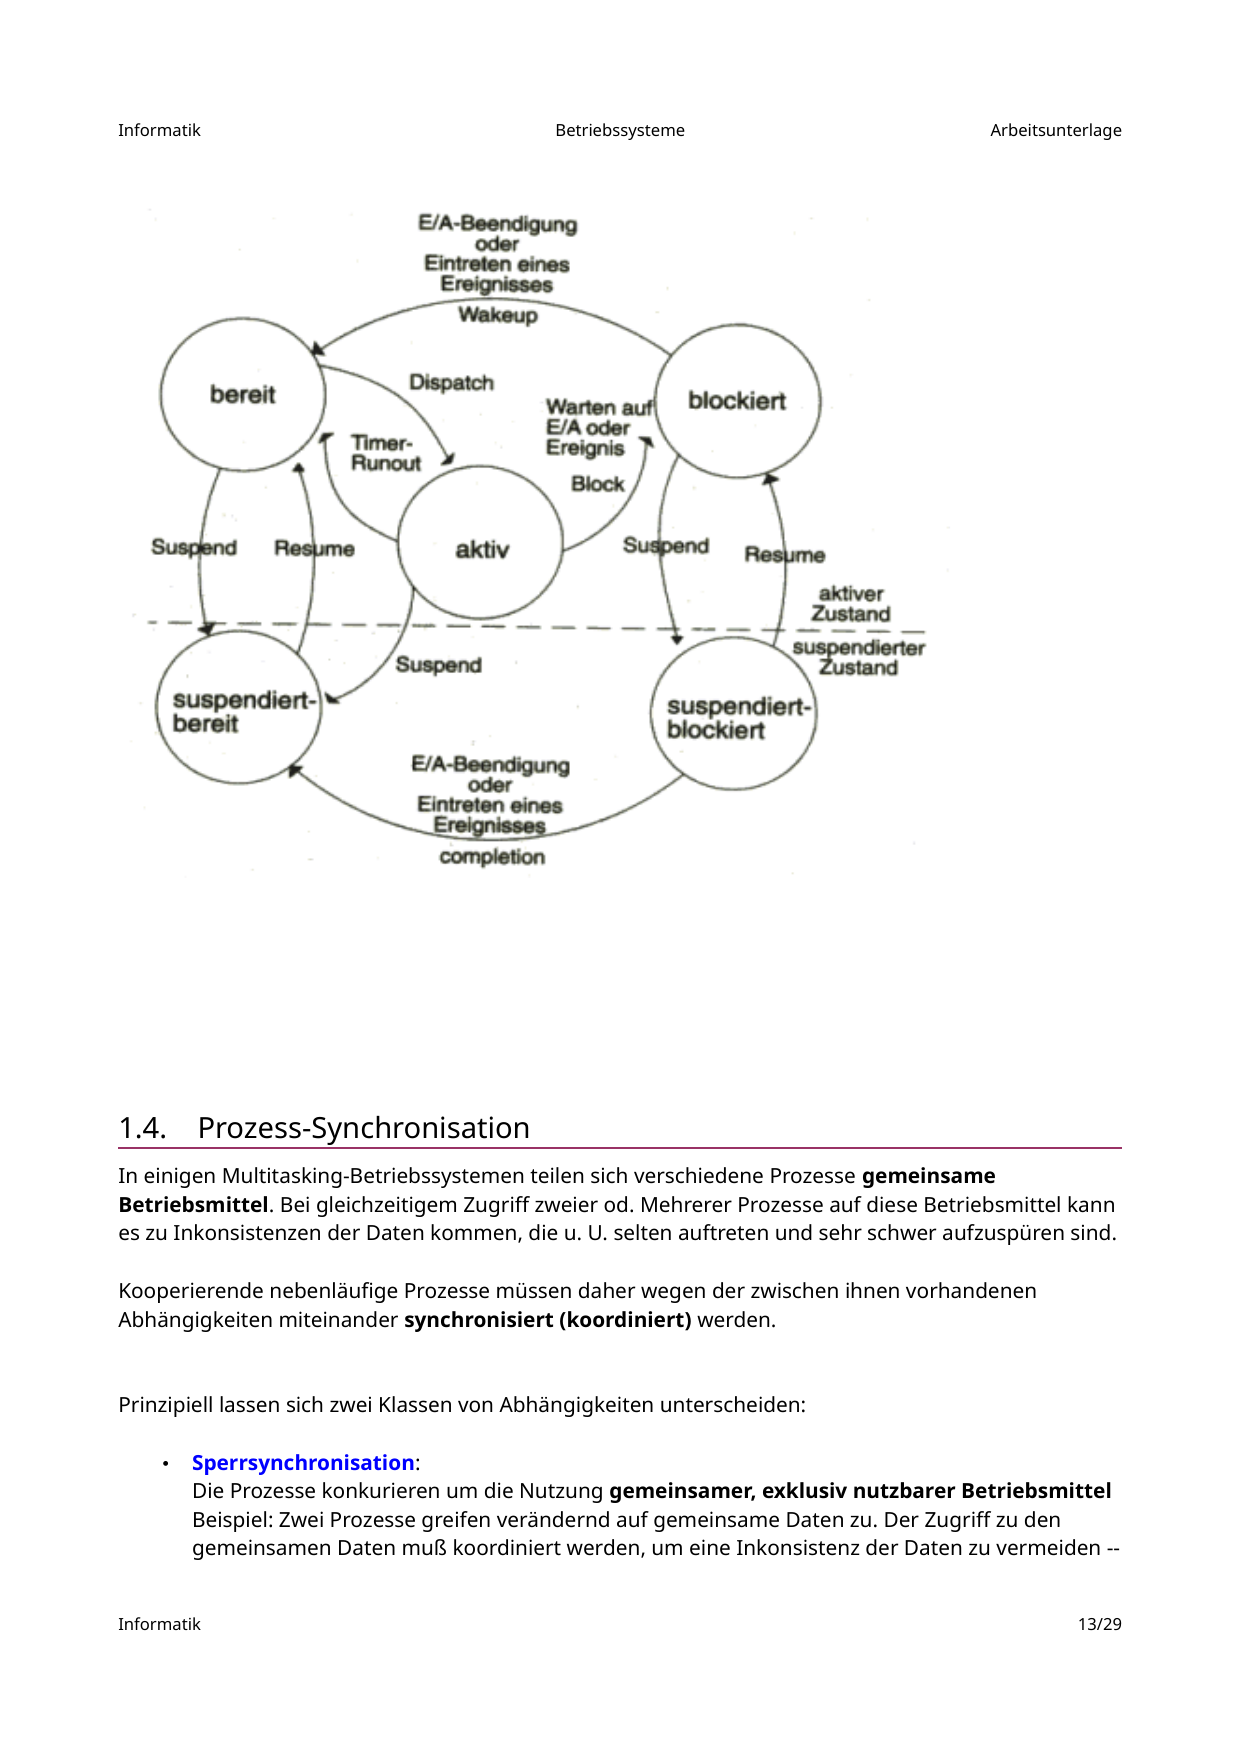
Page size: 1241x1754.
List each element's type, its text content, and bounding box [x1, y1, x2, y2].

text Kooperierende nebenläufige Prozesse müssen daher wegen der zwischen ihnen vorhandenen Abhängigkeiten miteinander synchronisiert (koordiniert) werden. Prinzipiell lassen sich zwei Klassen von Abhängigkeiten unterscheiden: [118, 1276, 1122, 1419]
list Sperrsynchronisation: Die Prozesse konkurieren um die Nutzung gemeinsamer, exklusiv nutzbarer Betriebsmittel Beispiel: Zwei Prozesse greifen verändernd auf gemeinsame Daten zu. Der Zugriff zu den gemeinsamen Daten muß koordiniert werden, um eine Inkonsistenz der Daten zu vermeiden [162, 1448, 1122, 1562]
picture [129, 205, 951, 878]
subtitle Prozess-Synchronisation [118, 1107, 1122, 1147]
text In einigen Multitasking-Betriebssystemen teilen sich verschiedene Prozesse gemeinsame Betriebsmittel. Bei gleichzeitigem Zugriff zweier od. Mehrerer Prozesse auf diese Betriebsmittel kann es zu Inkonsistenzen der Daten kommen, die u. U. selten auftreten und sehr schwer aufzuspüren sind. [118, 1162, 1122, 1247]
